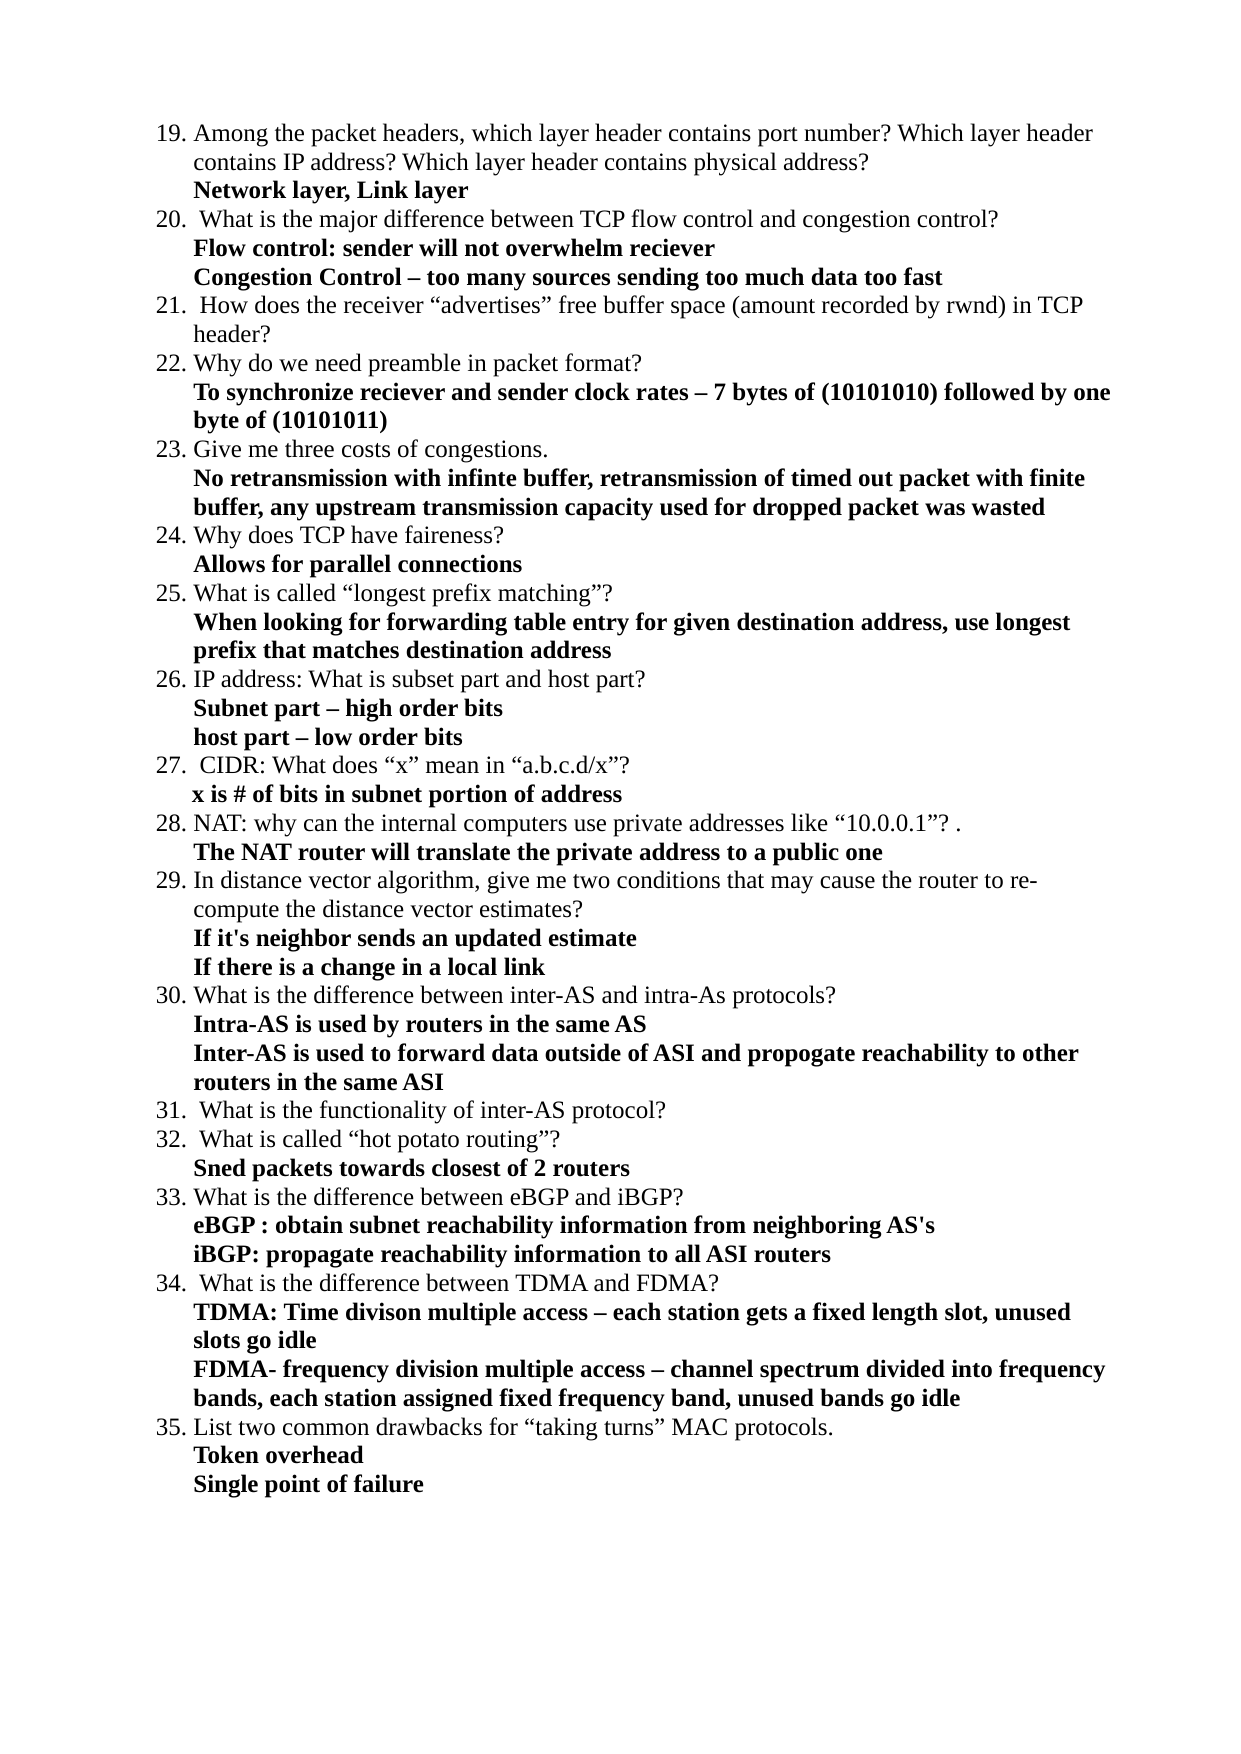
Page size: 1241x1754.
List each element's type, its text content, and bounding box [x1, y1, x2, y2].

list Single point of failure [156, 1469, 1122, 1498]
list Subnet part – high order bits [156, 693, 1122, 722]
list No retransmission with infinte buffer, retransmission of timed out packet with finite buffer, any upstream transmission capacity used for dropped packet was wasted [156, 463, 1122, 521]
list If it's neighbor sends an updated estimate [156, 923, 1122, 952]
list Inter-AS is used to forward data outside of ASI and propogate reachability to other routers in the same ASI [156, 1038, 1122, 1096]
list What is the difference between inter-AS and intra-As protocols? [156, 981, 1122, 1009]
list Token overhead [156, 1441, 1122, 1469]
list Why do we need preamble in packet format? [156, 348, 1122, 377]
list TDMA: Time divison multiple access – each station gets a fixed length slot, unused slots go idle [156, 1297, 1122, 1354]
list Allows for parallel connections [156, 549, 1122, 578]
list The NAT router will translate the private address to a public one [156, 837, 1122, 866]
list IP address: What is subset part and host part? [156, 664, 1122, 693]
list To synchronize reciever and sender clock rates – 7 bytes of (10101010) followed by one byte of (10101011) [156, 377, 1122, 434]
list CIDR: What does “x” mean in “a.b.c.d/x”? [156, 751, 1122, 779]
list What is the difference between TDMA and FDMA? [156, 1268, 1122, 1297]
text x is # of bits in subnet portion of address [118, 779, 1122, 808]
list host part – low order bits [156, 722, 1122, 751]
list NAT: why can the internal computers use private addresses like “10.0.0.1”? . [156, 808, 1122, 837]
list Network layer, Link layer [156, 176, 1122, 204]
list Among the packet headers, which layer header contains port number? Which layer header contains IP address? Which layer header contains physical address? [156, 118, 1122, 176]
list What is called “longest prefix matching”? [156, 578, 1122, 607]
list What is called “hot potato routing”? [156, 1124, 1122, 1153]
list FDMA- frequency division multiple access – channel spectrum divided into frequency bands, each station assigned fixed frequency band, unused bands go idle [156, 1354, 1122, 1412]
list eBGP : obtain subnet reachability information from neighboring AS's [156, 1211, 1122, 1239]
list What is the functionality of inter-AS protocol? [156, 1096, 1122, 1124]
list iBGP: propagate reachability information to all ASI routers [156, 1239, 1122, 1268]
list How does the receiver “advertises” free buffer space (amount recorded by rwnd) in TCP header? [156, 291, 1122, 348]
list If there is a change in a local link [156, 952, 1122, 981]
list List two common drawbacks for “taking turns” MAC protocols. [156, 1412, 1122, 1441]
list Flow control: sender will not overwhelm reciever [156, 233, 1122, 262]
list What is the major difference between TCP flow control and congestion control? [156, 204, 1122, 233]
list Intra-AS is used by routers in the same AS [156, 1009, 1122, 1038]
list Give me three costs of congestions. [156, 434, 1122, 463]
list When looking for forwarding table entry for given destination address, use longest prefix that matches destination address [156, 607, 1122, 664]
list What is the difference between eBGP and iBGP? [156, 1182, 1122, 1211]
list Sned packets towards closest of 2 routers [156, 1153, 1122, 1182]
list Why does TCP have faireness? [156, 521, 1122, 549]
list Congestion Control – too many sources sending too much data too fast [156, 262, 1122, 291]
list In distance vector algorithm, give me two conditions that may cause the router to re-compute the distance vector estimates? [156, 866, 1122, 923]
